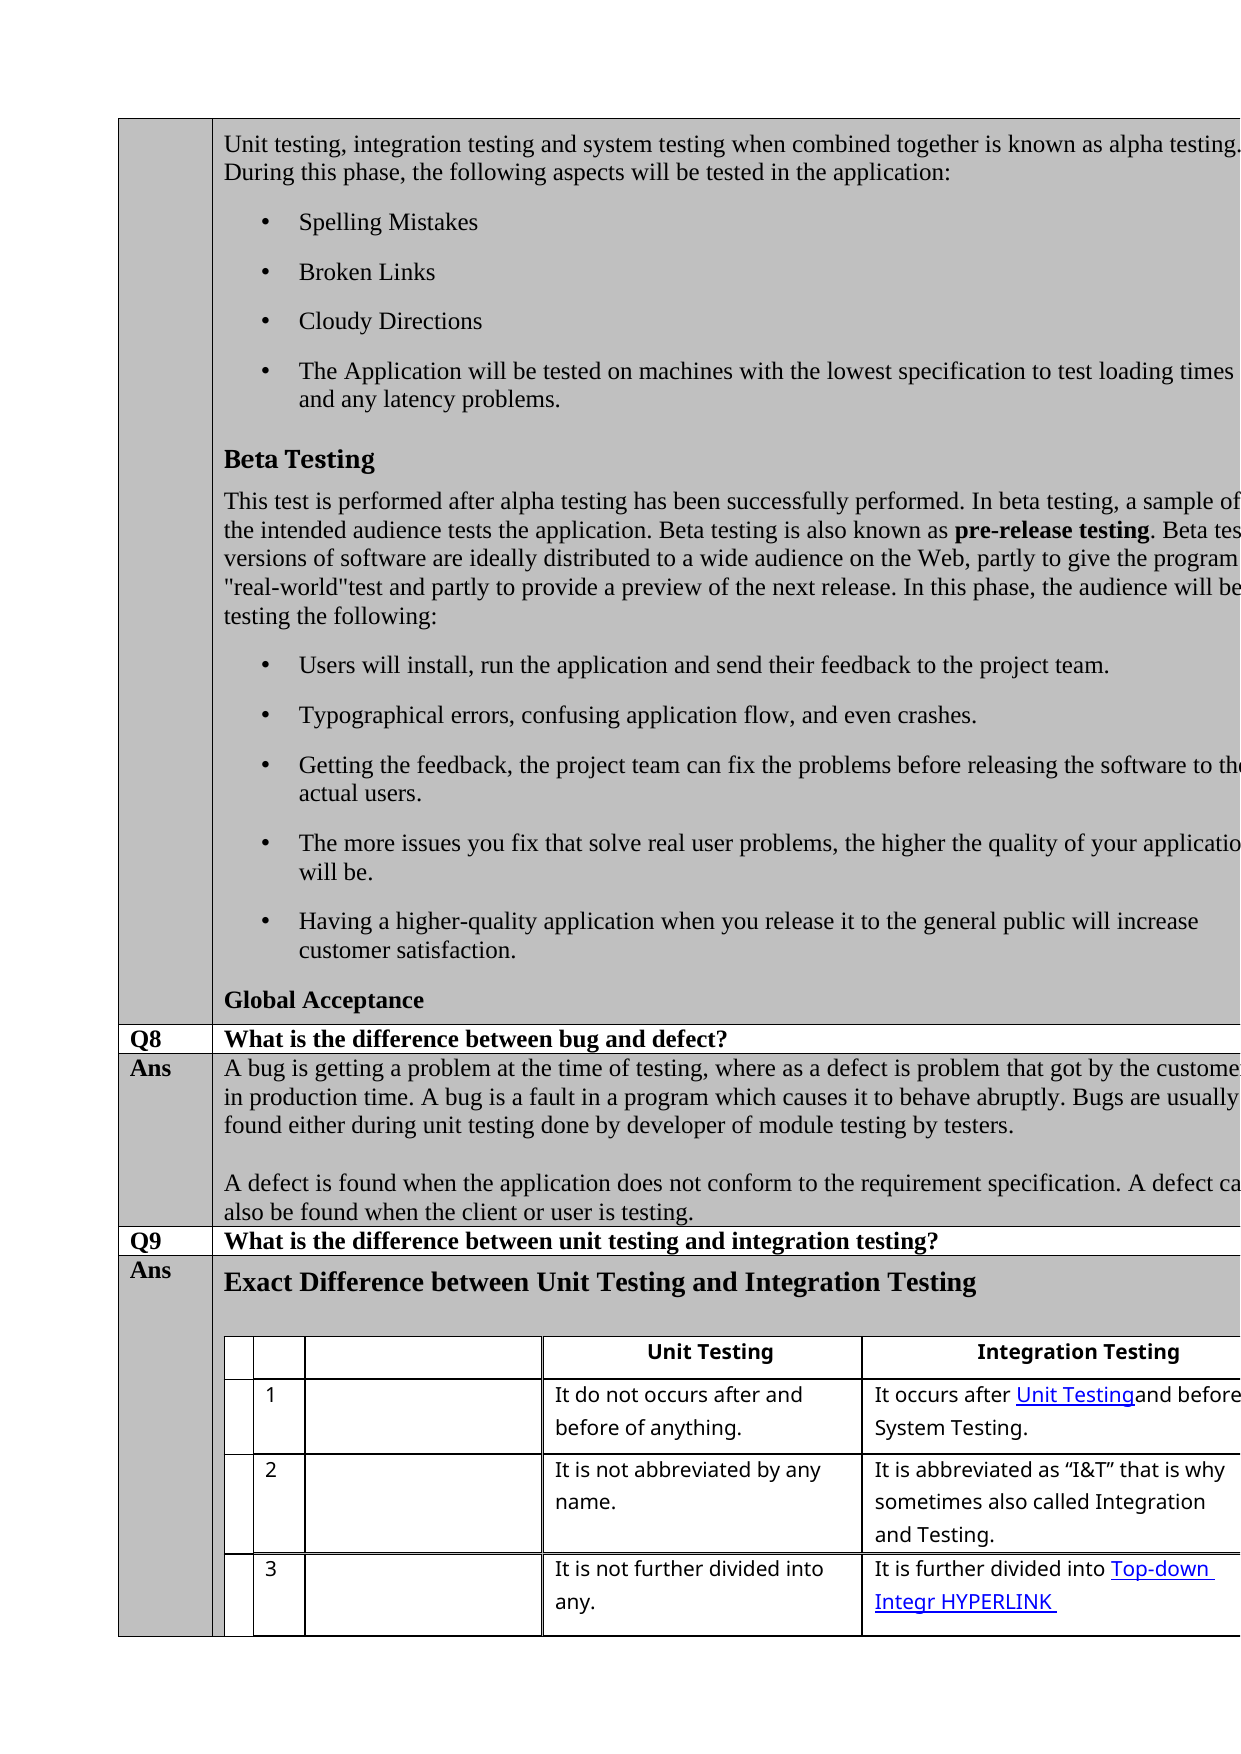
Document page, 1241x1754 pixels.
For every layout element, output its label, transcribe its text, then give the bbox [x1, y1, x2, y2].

table_header [306, 1337, 541, 1378]
table_cell [119, 119, 212, 1024]
table_header [225, 1337, 253, 1379]
table_cell 2 [254, 1455, 304, 1552]
table_cell [225, 1455, 253, 1553]
table_cell It is further divided into Top-down Integr HYPERLINK [863, 1555, 1240, 1635]
table_header Integration Testing [863, 1337, 1240, 1378]
table_header [254, 1337, 304, 1378]
table_cell 1 [254, 1380, 304, 1453]
table_cell [306, 1455, 541, 1552]
table_cell It occurs after Unit Testingand before System Testing. [863, 1380, 1240, 1453]
table_cell It is abbreviated as “I&T” that is why sometimes also called Integration and Testing. [863, 1455, 1240, 1552]
table_cell Ans [119, 1256, 212, 1636]
table_cell Q8 [119, 1025, 212, 1053]
table_cell What is the difference between bug and defect? [213, 1025, 1240, 1053]
table_cell 3 [254, 1555, 304, 1635]
table_cell It do not occurs after and before of anything. [544, 1380, 861, 1453]
table_cell It is not abbreviated by any name. [544, 1455, 861, 1552]
table_cell What is the difference between unit testing and integration testing? [213, 1227, 1240, 1255]
table_cell Alpha Testing This test is the first stage of testing and will be performed amongst the teams (developer and QA teams). Unit testing, integration testing and system testing when combined together is known as alpha testing. During this phase, the following aspects will be tested in the application: Spelling Mistakes Broken Links Cloudy Directions The Application will be tested on machines with the lowest specification to test loading times and any latency problems. Beta Testing This test is performed after alpha testing has been successfully performed. In beta testing, a sample of the intended audience tests the application. Beta testing is also known as pre-release testing. Beta test versions of software are ideally distributed to a wide audience on the Web, partly to give the program a "real-world"test and partly to provide a preview of the next release. In this phase, the audience will be testing the following: Users will install, run the application and send their feedback to the project team. Typographical errors, confusing application flow, and even crashes. Getting the feedback, the project team can fix the problems before releasing the software to the actual users. The more issues you fix that solve real user problems, the higher the quality of your application will be. Having a higher-quality application when you release it to the general public will increase customer satisfaction. Global Acceptance [213, 119, 1240, 1024]
table_cell A bug is getting a problem at the time of testing, where as a defect is problem that got by the customer in production time. A bug is a fault in a program which causes it to behave abruptly. Bugs are usually found either during unit testing done by developer of module testing by testers. A defect is found when the application does not conform to the requirement specification. A defect can also be found when the client or user is testing. [213, 1054, 1240, 1226]
table_cell Q9 [119, 1227, 212, 1255]
table_cell [306, 1380, 541, 1453]
table_cell Exact Difference between Unit Testing and Integration Testing [213, 1256, 1240, 1636]
table_cell [306, 1555, 541, 1635]
table_cell [225, 1380, 253, 1454]
table_header Unit Testing [544, 1337, 861, 1378]
table_cell [225, 1555, 253, 1636]
table_cell It is not further divided into any. [544, 1555, 861, 1635]
table_cell Ans [119, 1054, 212, 1226]
